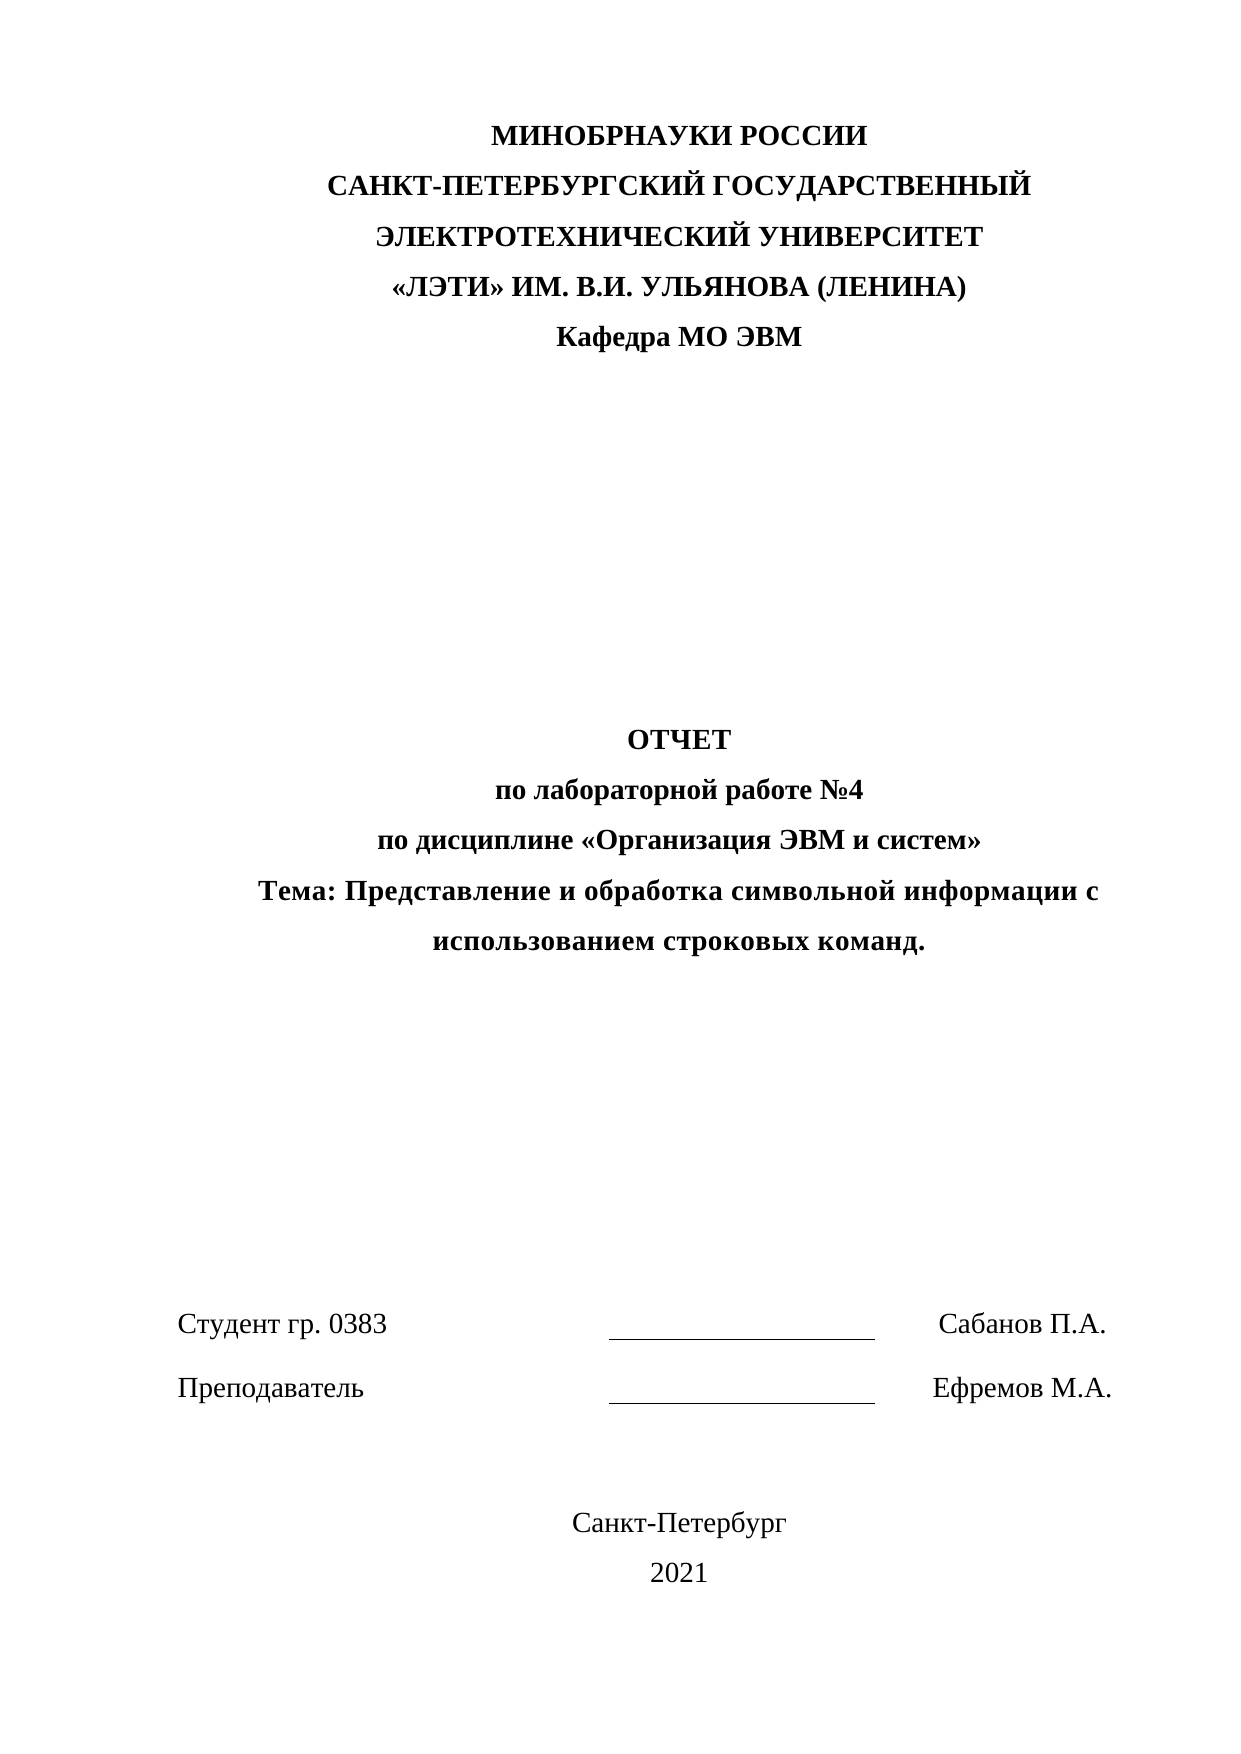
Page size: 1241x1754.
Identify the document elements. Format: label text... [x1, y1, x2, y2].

text отчет [177, 722, 1181, 755]
table_cell Преподаватель [166, 1339, 609, 1403]
table_cell Ефремов М.А. [875, 1339, 1170, 1403]
table_header Студент гр. 0383 [166, 1275, 609, 1339]
table_cell [609, 1340, 875, 1403]
text электротехнический университет [177, 219, 1181, 252]
table_header Сабанов П.А. [875, 1275, 1170, 1339]
text МИНОБРНАУКИ РОССИИ [177, 118, 1181, 152]
table_header [609, 1275, 875, 1339]
text 2021 [177, 1555, 1181, 1589]
text Санкт-Петербург [177, 1505, 1181, 1538]
text по лабораторной работе №4 [177, 772, 1181, 806]
text «ЛЭТИ» им. В.И. Ульянова (Ленина) [177, 269, 1181, 303]
text Кафедра МО ЭВМ [177, 319, 1181, 353]
text Санкт-Петербургский государственный [177, 168, 1181, 202]
text по дисциплине «Организация ЭВМ и систем» [177, 822, 1181, 856]
text Тема: Представление и обработка символьной информации с использованием строковых команд. [177, 873, 1181, 957]
